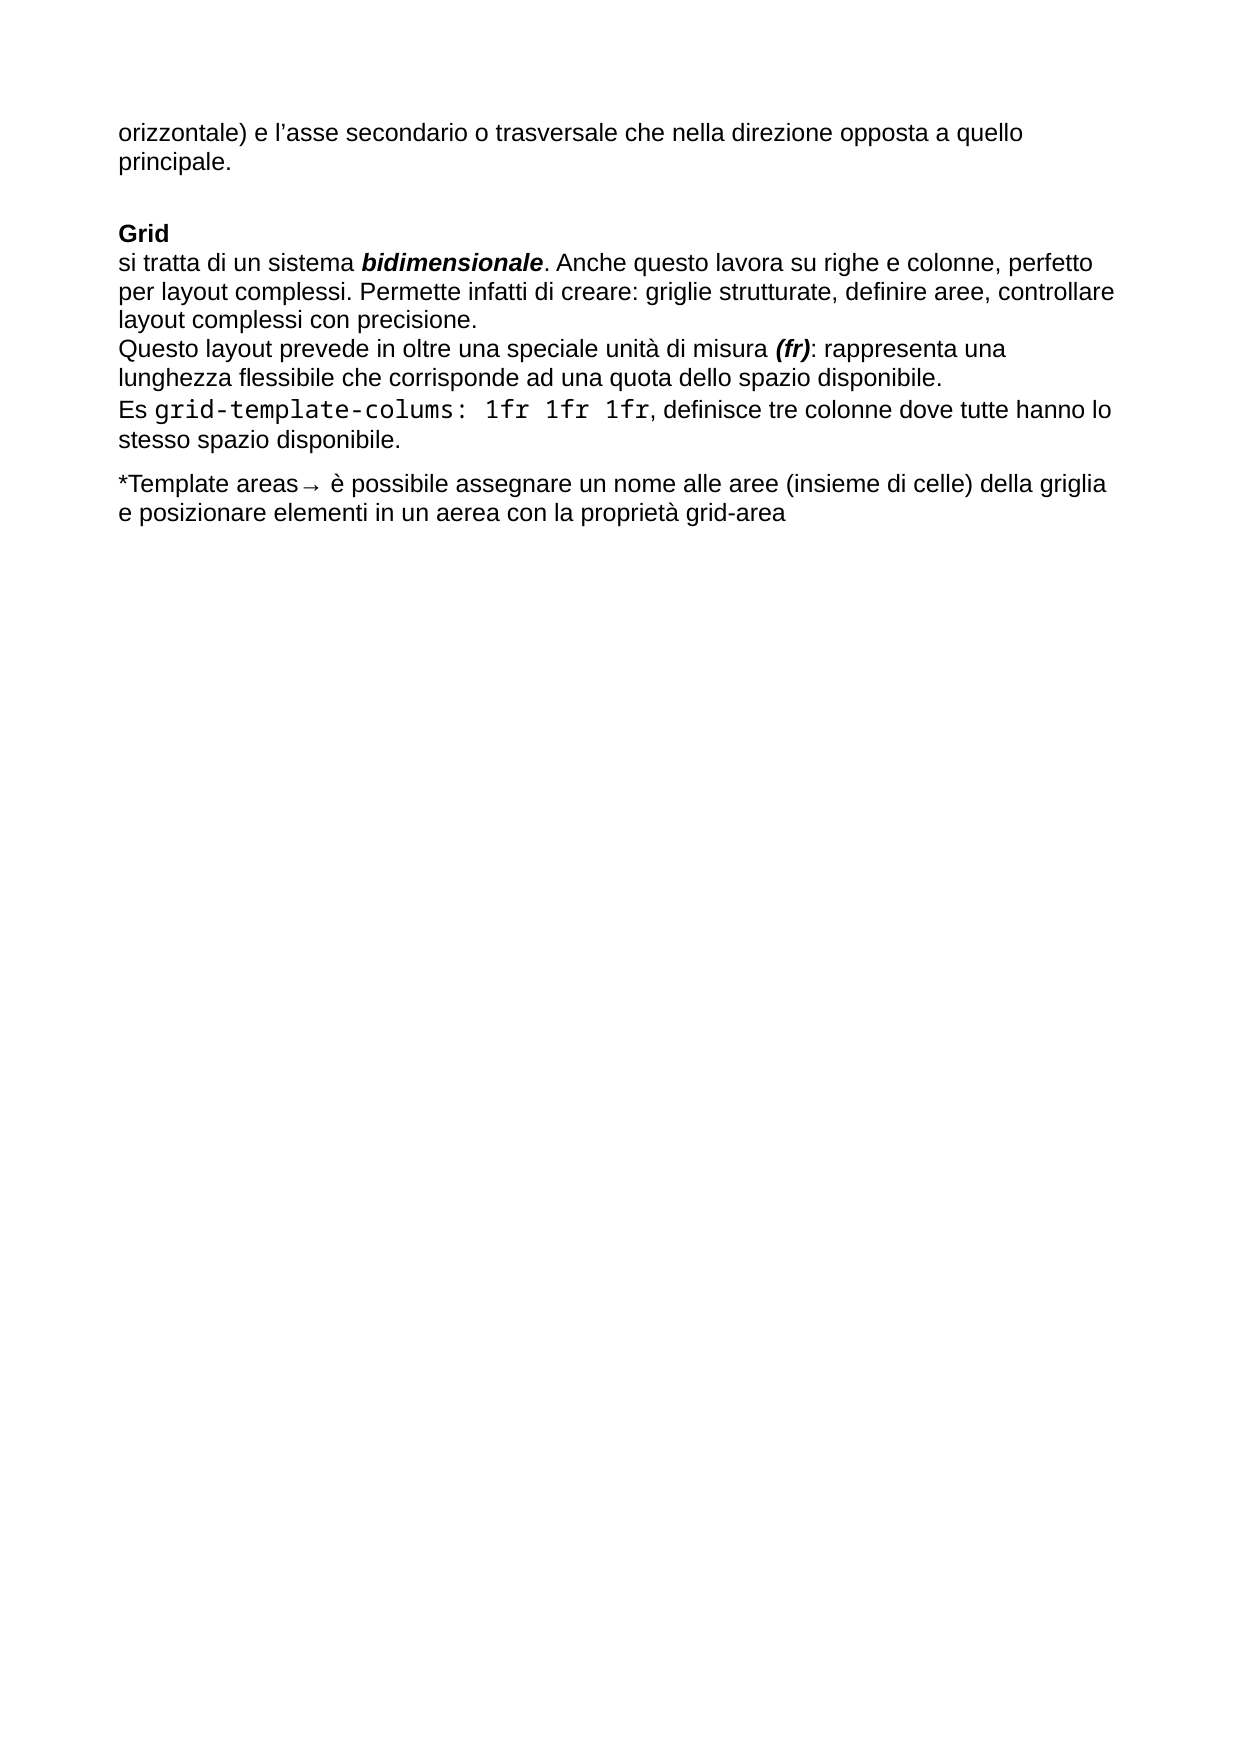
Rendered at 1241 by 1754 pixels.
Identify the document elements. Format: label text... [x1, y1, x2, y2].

subtitle orizzontale) e l’asse secondario o trasversale che nella direzione opposta a quello principale. [118, 118, 1122, 204]
subtitle *Template areas→ è possibile assegnare un nome alle aree (insieme di celle) della griglia e posizionare elementi in un aerea con la proprietà grid-area [118, 469, 1122, 560]
subtitle Grid si tratta di un sistema bidimensionale. Anche questo lavora su righe e colonne, perfetto per layout complessi. Permette infatti di creare: griglie strutturate, definire aree, controllare layout complessi con precisione. Questo layout prevede in oltre una speciale unità di misura (fr): rappresenta una lunghezza flessibile che corrisponde ad una quota dello spazio disponibile. Es grid-template-colums: 1fr 1fr 1fr, definisce tre colonne dove tutte hanno lo stesso spazio disponibile. [118, 219, 1122, 454]
